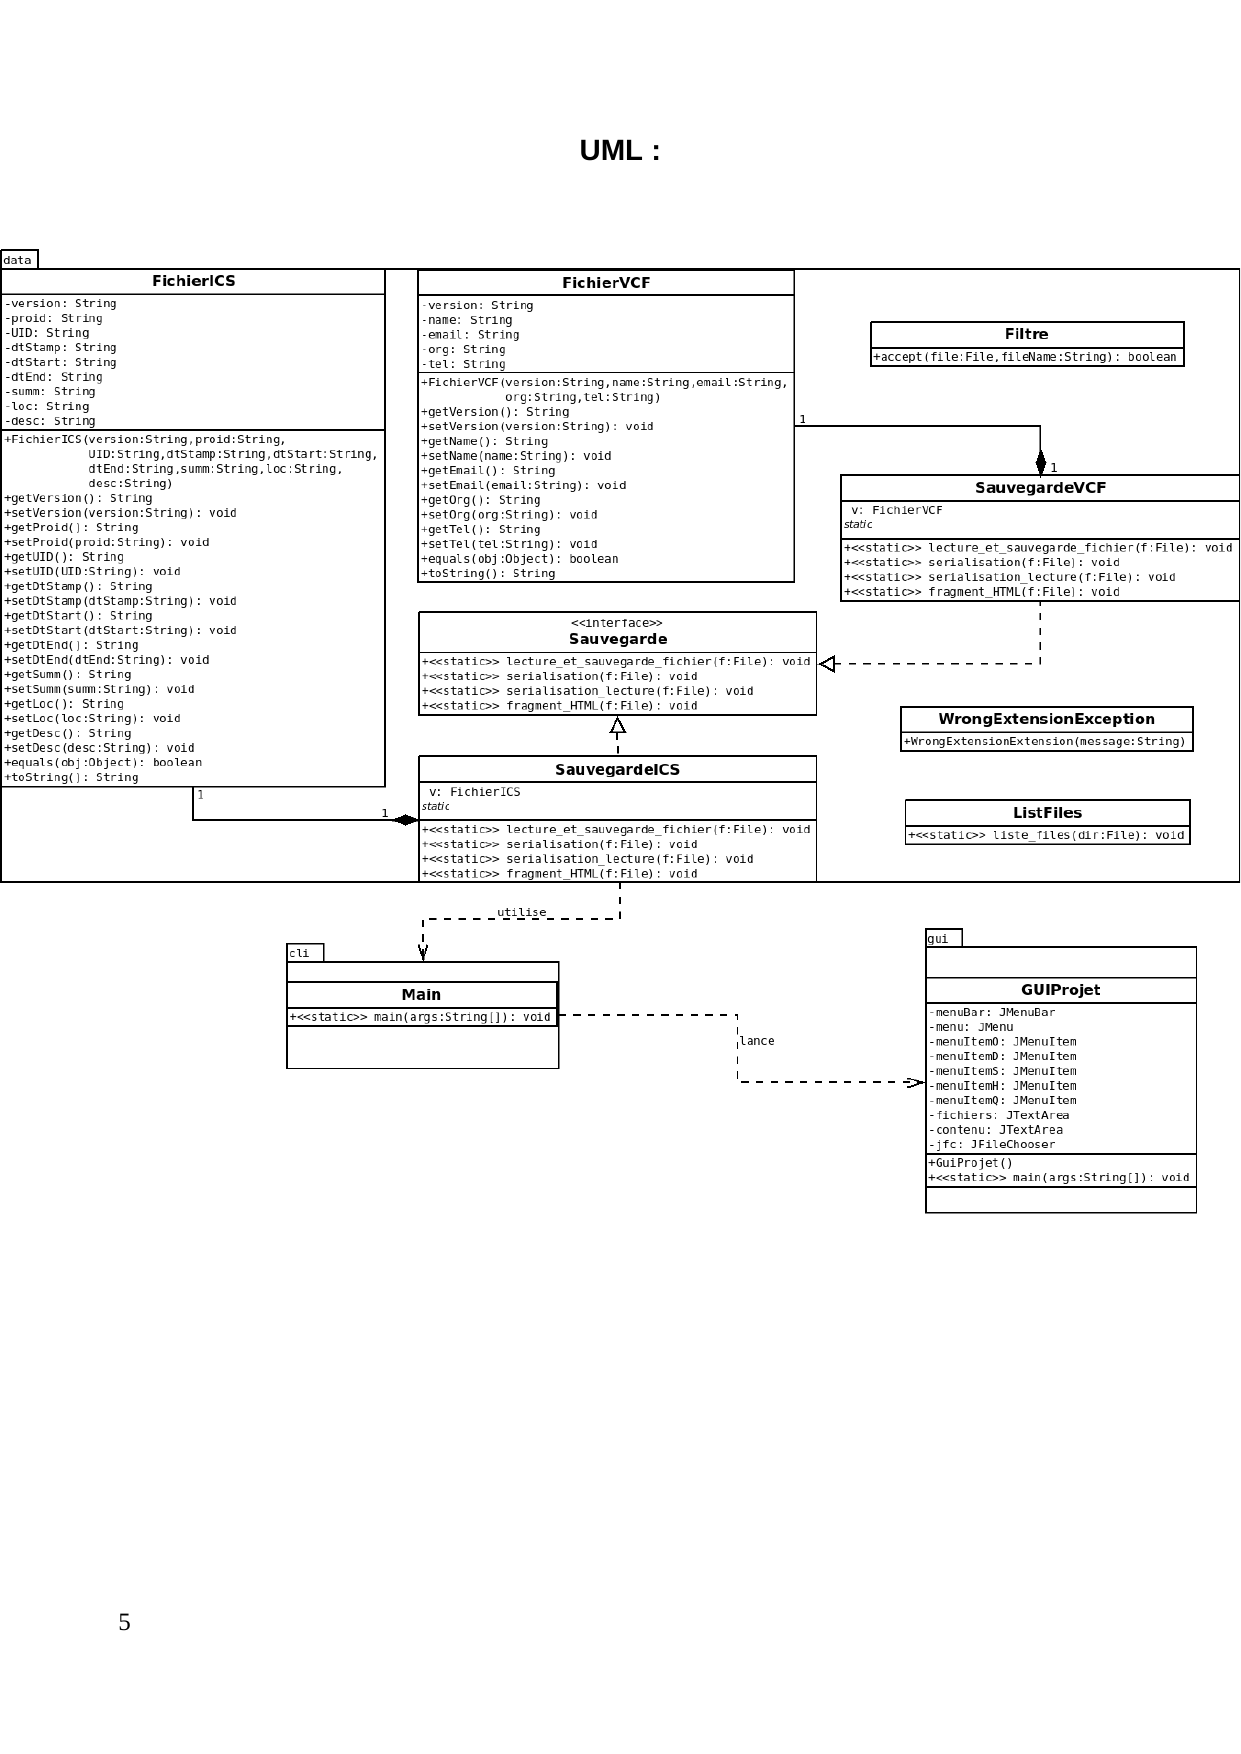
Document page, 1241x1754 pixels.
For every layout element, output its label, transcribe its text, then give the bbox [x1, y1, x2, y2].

picture [0, 249, 1241, 1214]
subtitle UML : [118, 133, 1122, 166]
